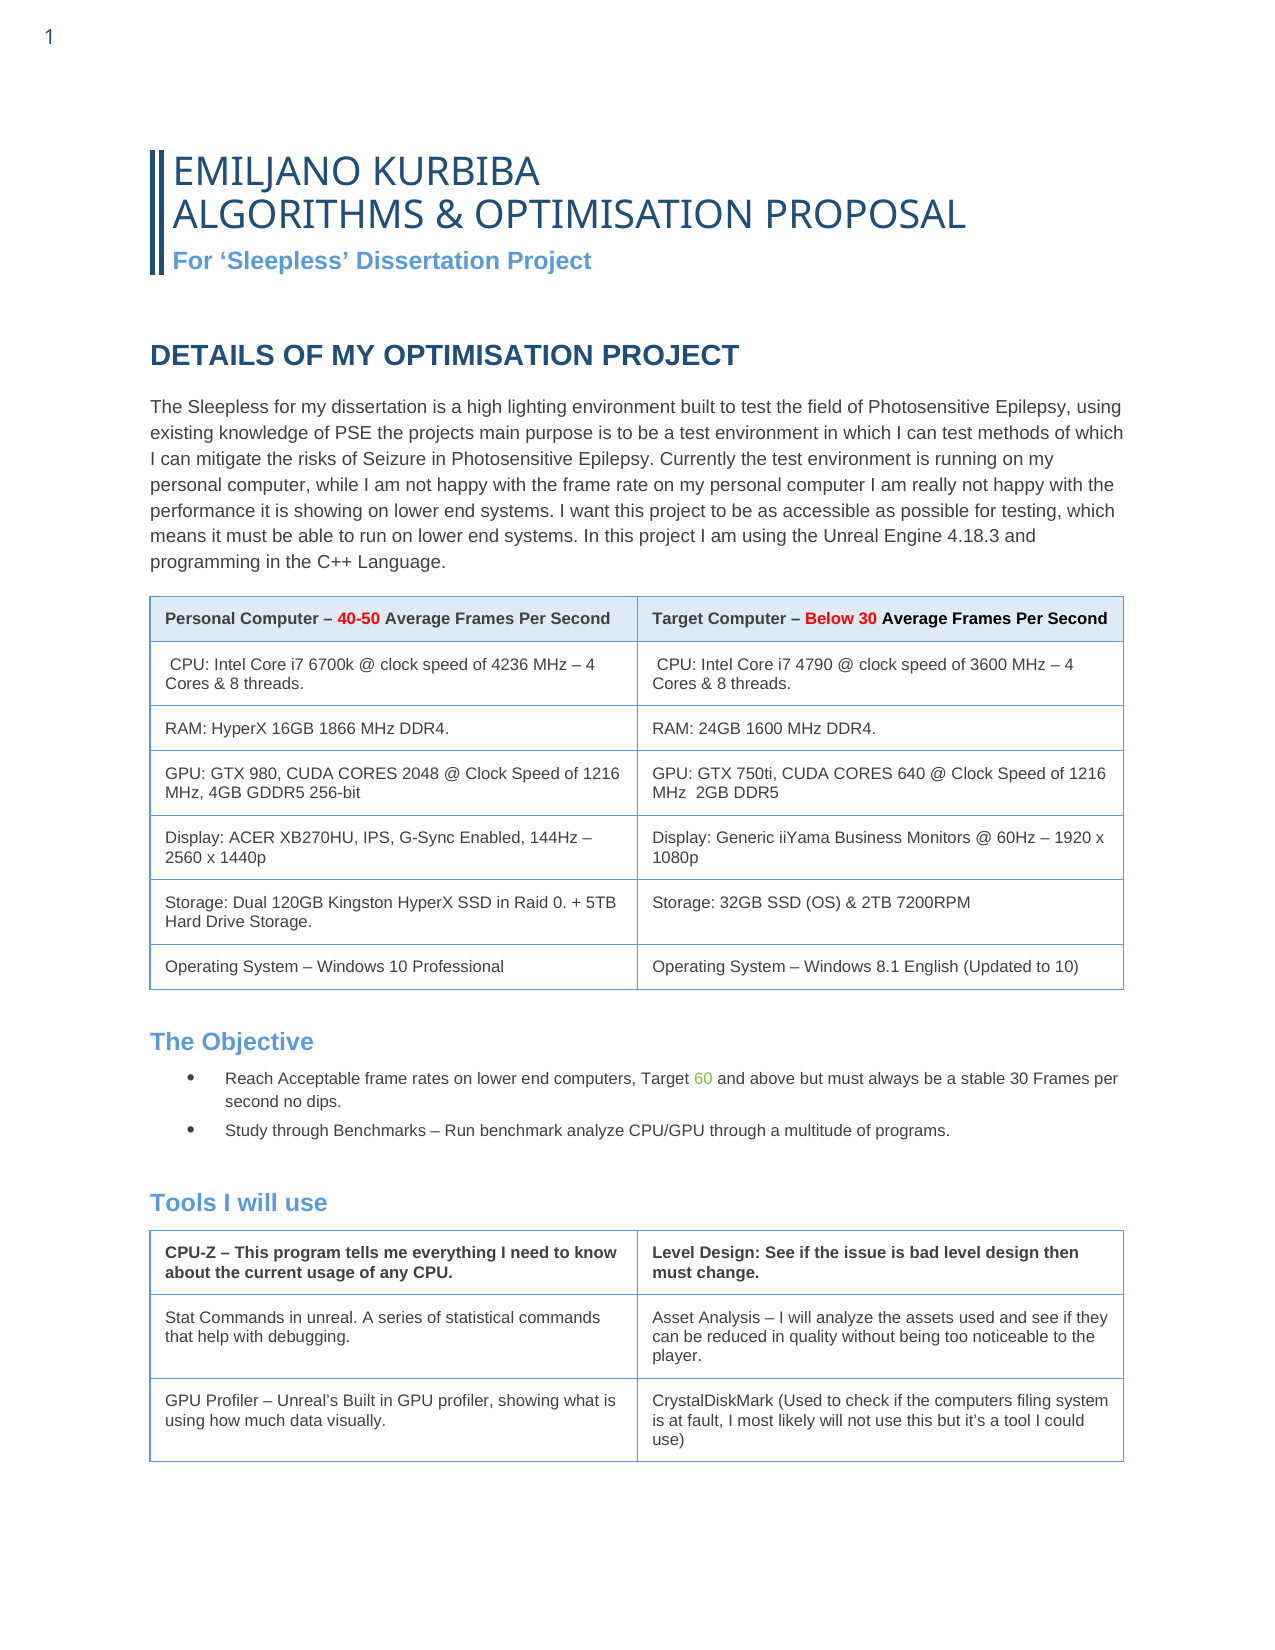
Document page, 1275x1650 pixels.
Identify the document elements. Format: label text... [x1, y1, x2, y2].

table_cell Stat Commands in unreal. A series of statistical commands that help with debugging. [151, 1295, 637, 1378]
table_cell CrystalDiskMark (Used to check if the computers filing system is at fault, I most likely will not use this but it’s a tool I could use) [638, 1379, 1123, 1461]
table_cell CPU: Intel Core i7 6700k @ clock speed of 4236 MHz – 4 Cores & 8 threads. [151, 642, 637, 705]
table_cell Display: ACER XB270HU, IPS, G-Sync Enabled, 144Hz – 2560 x 1440p [151, 816, 637, 879]
table_cell GPU: GTX 980, CUDA CORES 2048 @ Clock Speed of 1216 MHz, 4GB GDDR5 256-bit [151, 751, 637, 815]
table_header Target Computer – Below 30 Average Frames Per Second [638, 597, 1123, 641]
table_header CPU-Z – This program tells me everything I need to know about the current usage of any CPU. [151, 1231, 637, 1294]
table_cell GPU Profiler – Unreal’s Built in GPU profiler, showing what is using how much data visually. [151, 1379, 637, 1461]
table_cell CPU: Intel Core i7 4790 @ clock speed of 3600 MHz – 4 Cores & 8 threads. [638, 642, 1123, 705]
table_cell RAM: 24GB 1600 MHz DDR4. [638, 706, 1123, 750]
table_cell Operating System – Windows 10 Professional [151, 945, 637, 989]
table_cell RAM: HyperX 16GB 1866 MHz DDR4. [151, 706, 637, 750]
table_cell Storage: Dual 120GB Kingston HyperX SSD in Raid 0. + 5TB Hard Drive Storage. [151, 880, 637, 943]
subtitle Tools I will use [150, 1188, 1125, 1217]
subtitle The Objective [150, 1027, 1125, 1056]
title Emiljano kurbiba Algorithms & optimisation proposal [164, 150, 1125, 237]
table_cell GPU: GTX 750ti, CUDA CORES 640 @ Clock Speed of 1216 MHz 2GB DDR5 [638, 751, 1123, 815]
subtitle Details of my optimisation project [150, 337, 1125, 371]
subtitle For ‘Sleepless’ Dissertation Project [164, 246, 1125, 275]
table_cell Display: Generic iiYama Business Monitors @ 60Hz – 1920 x 1080p [638, 816, 1123, 879]
table_header Personal Computer – 40-50 Average Frames Per Second [151, 597, 637, 641]
table_cell Asset Analysis – I will analyze the assets used and see if they can be reduced in quality without being too noticeable to the player. [638, 1295, 1123, 1378]
list Study through Benchmarks – Run benchmark analyze CPU/GPU through a multitude of programs. [187, 1121, 1125, 1141]
table_cell Storage: 32GB SSD (OS) & 2TB 7200RPM [638, 880, 1123, 943]
table_cell Operating System – Windows 8.1 English (Updated to 10) [638, 945, 1123, 989]
table_header Level Design: See if the issue is bad level design then must change. [638, 1231, 1123, 1294]
list Reach Acceptable frame rates on lower end computers, Target 60 and above but must always be a stable 30 Frames per second no dips. [187, 1068, 1125, 1111]
text The Sleepless for my dissertation is a high lighting environment built to test the field of Photosensitive Epilepsy, using existing knowledge of PSE the projects main purpose is to be a test environment in which I can test methods of which I can mitigate the risks of Seizure in Photosensitive Epilepsy. Currently the test environment is running on my personal computer, while I am not happy with the frame rate on my personal computer I am really not happy with the performance it is showing on lower end systems. I want this project to be as accessible as possible for testing, which means it must be able to run on lower end systems. In this project I am using the Unreal Engine 4.18.3 and programming in the C++ Language. [150, 396, 1125, 573]
